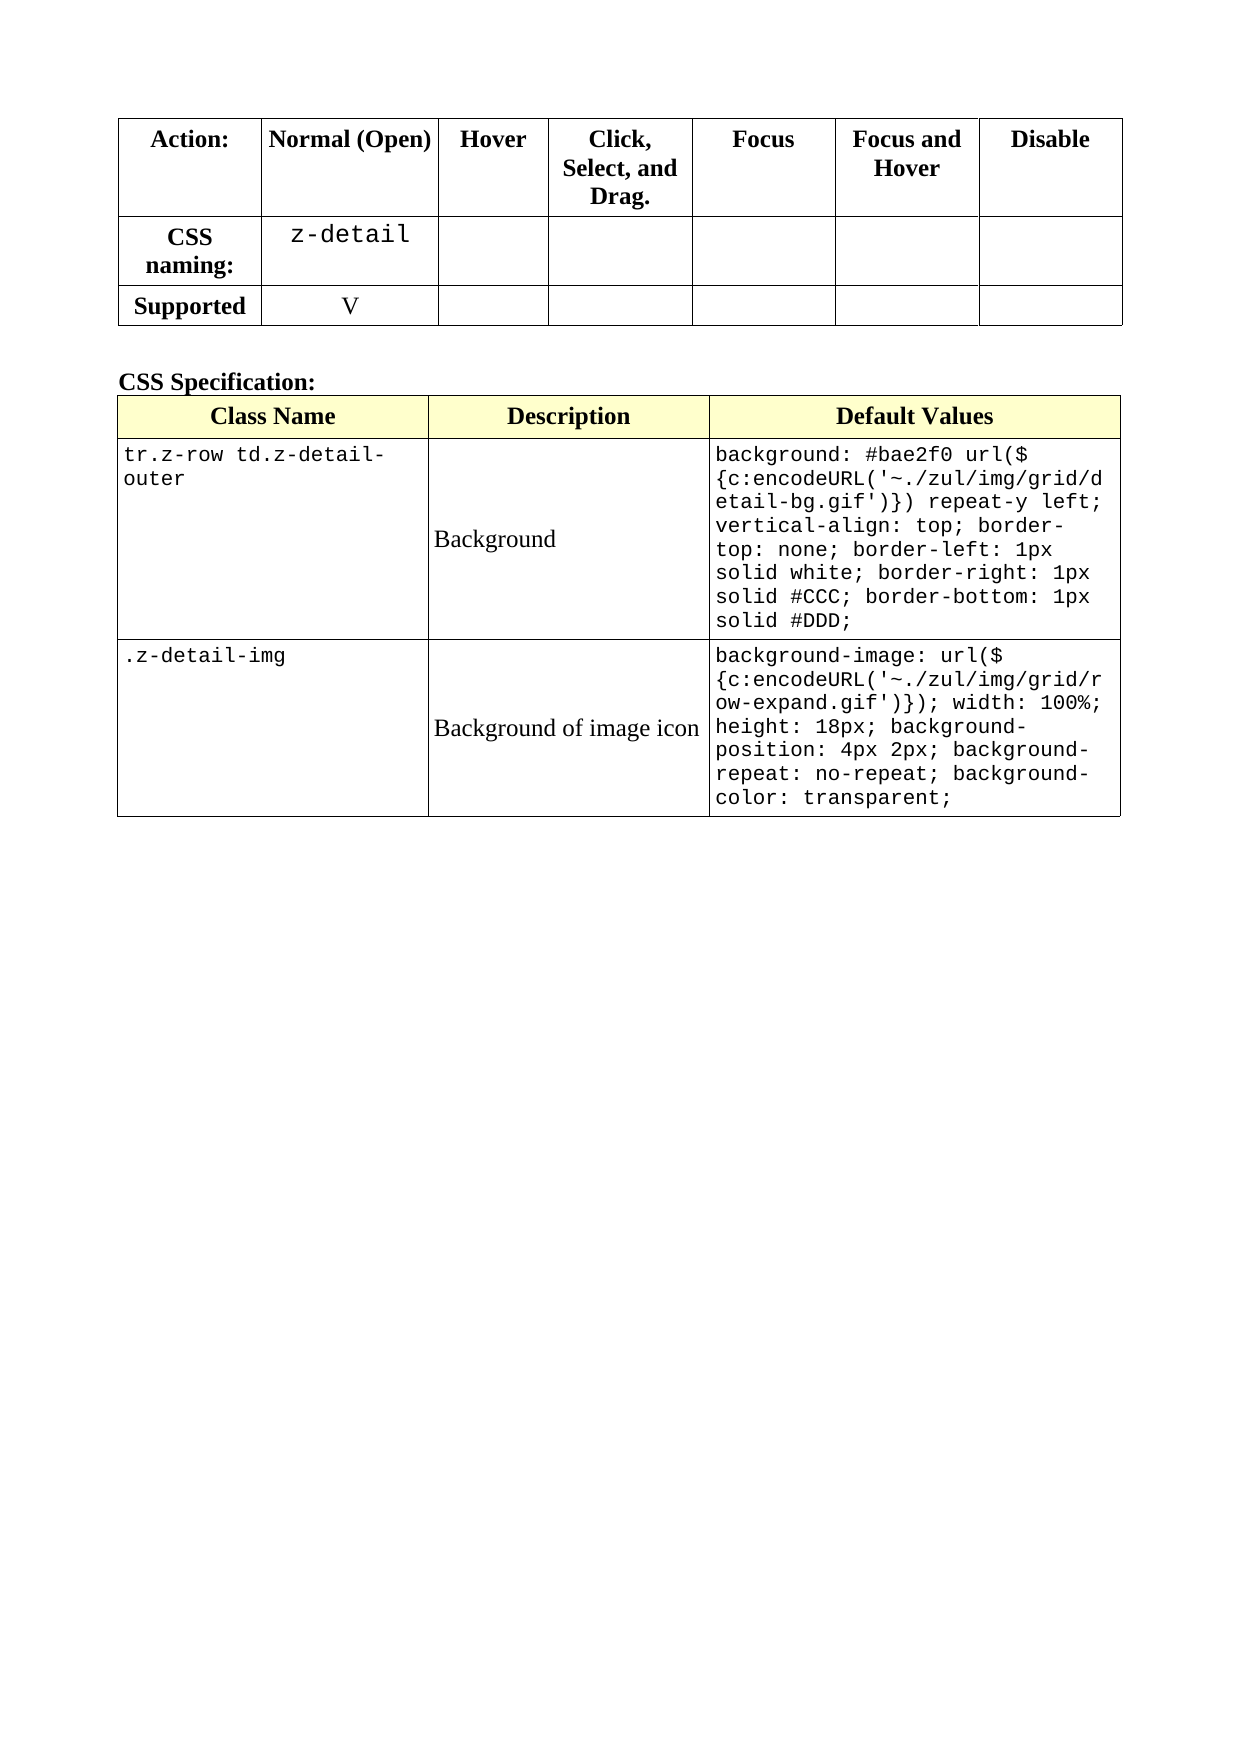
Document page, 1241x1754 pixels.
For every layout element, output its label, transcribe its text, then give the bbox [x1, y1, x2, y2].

table_cell [549, 286, 692, 325]
table_cell background: #bae2f0 url(${c:encodeURL('~./zul/img/grid/detail-bg.gif')}) repeat-y left; vertical-align: top; border-top: none; border-left: 1px solid white; border-right: 1px solid #CCC; border-bottom: 1px solid #DDD; [710, 439, 1120, 639]
table_cell Supported [119, 286, 261, 325]
table_header Click, Select, and Drag. [549, 119, 692, 216]
table_header Class Name [118, 396, 428, 438]
table_header Description [429, 396, 709, 438]
table_cell [980, 217, 1122, 285]
table_cell [439, 286, 548, 325]
table_cell [693, 286, 835, 325]
table_header Focus and Hover [836, 119, 978, 216]
table_cell [693, 217, 835, 285]
table_cell CSS naming: [119, 217, 261, 285]
table_header Hover [439, 119, 548, 216]
table_cell [439, 217, 548, 285]
table_header Focus [693, 119, 835, 216]
table_cell z-detail [262, 217, 438, 285]
table_cell [836, 286, 978, 325]
table_cell Background of image icon [429, 640, 709, 816]
table_cell Background [429, 439, 709, 639]
table_header Action: [119, 119, 261, 216]
table_cell [980, 286, 1122, 325]
table_cell [836, 217, 978, 285]
table_cell [549, 217, 692, 285]
table_header Disable [980, 119, 1122, 216]
table_cell background-image: url(${c:encodeURL('~./zul/img/grid/row-expand.gif')}); width: 100%; height: 18px; background-position: 4px 2px; background-repeat: no-repeat; background-color: transparent; [710, 640, 1120, 816]
table_header Default Values [710, 396, 1120, 438]
table_cell V [262, 286, 438, 325]
table_cell .z-detail-img [118, 640, 428, 816]
table_cell tr.z-row td.z-detail-outer [118, 439, 428, 639]
text CSS Specification: [118, 367, 1122, 395]
table_header Normal (Open) [262, 119, 438, 216]
